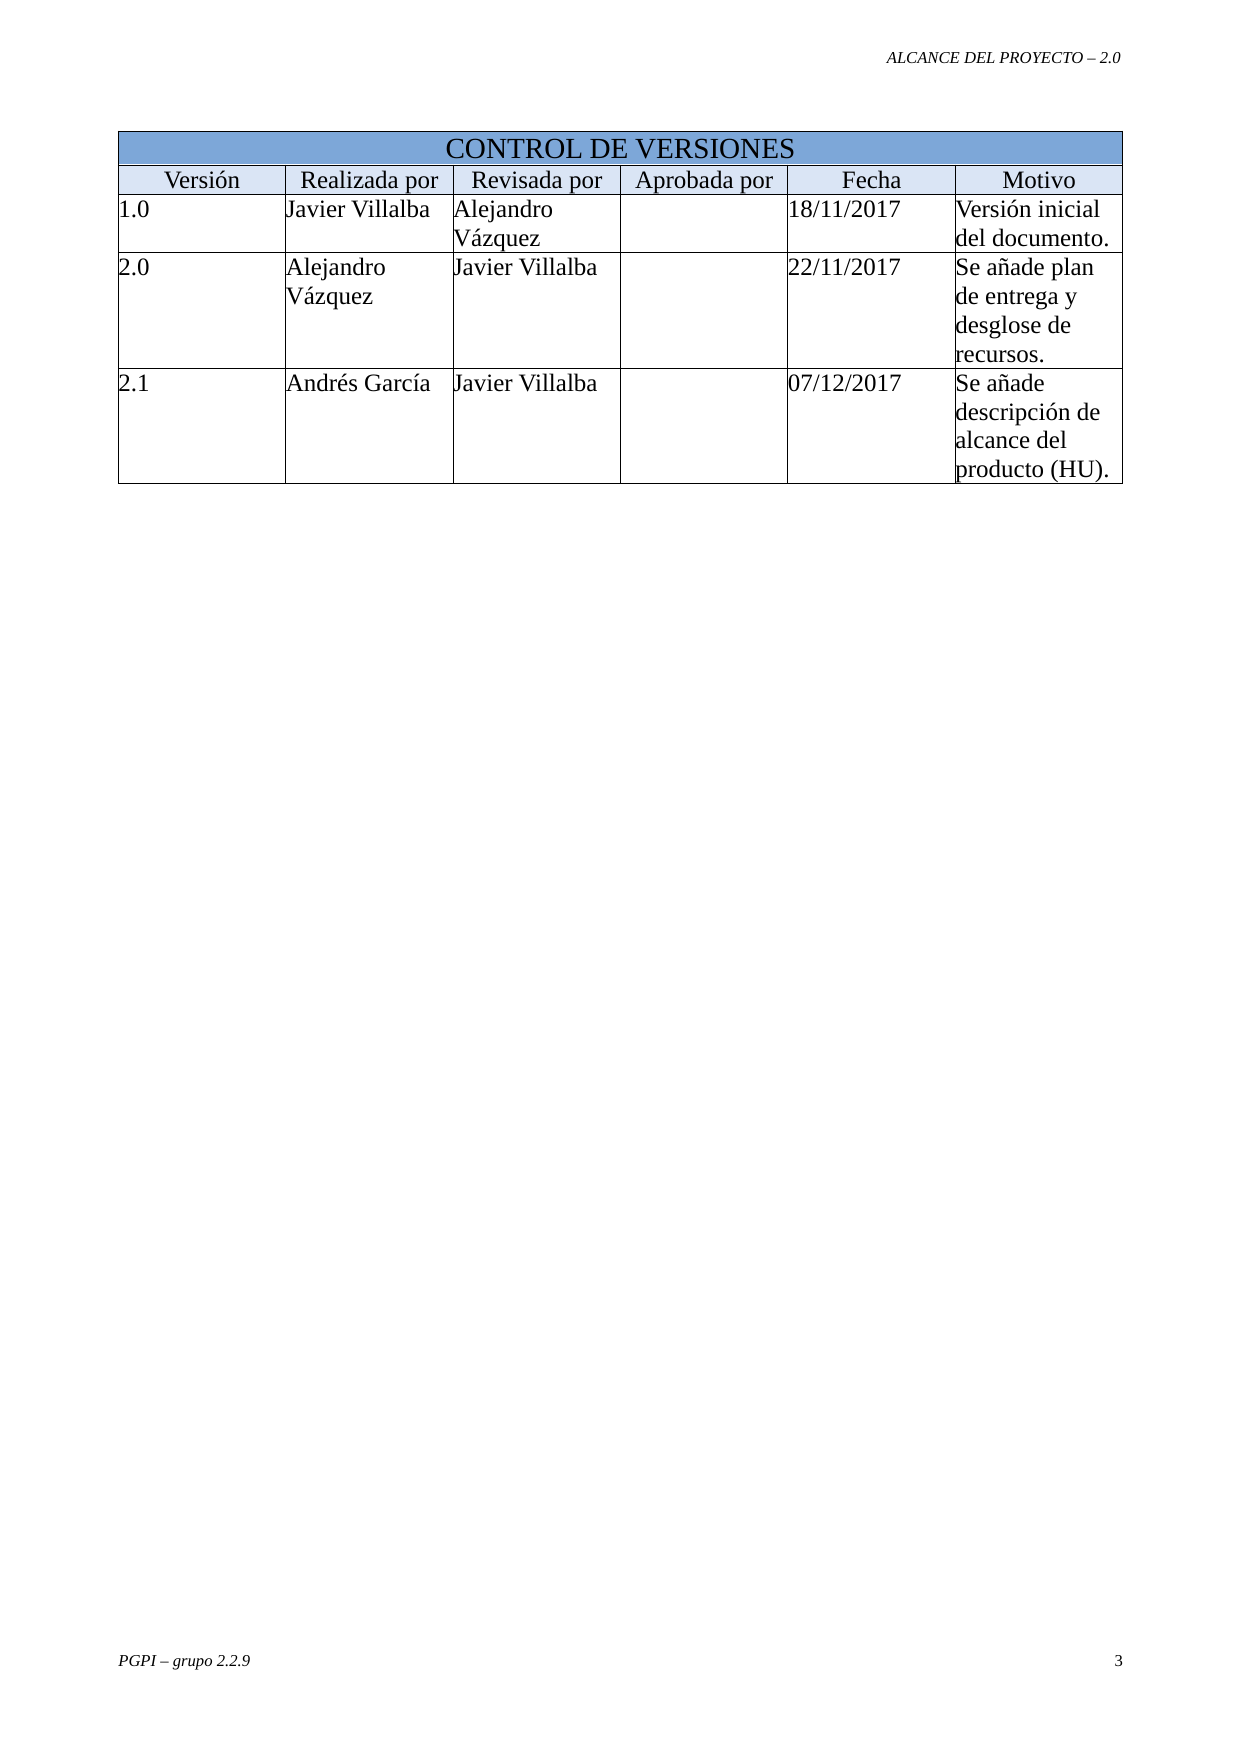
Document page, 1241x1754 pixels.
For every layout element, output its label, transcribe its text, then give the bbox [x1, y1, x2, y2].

table_cell [621, 369, 787, 483]
table_cell 2.0 [119, 253, 285, 367]
table_cell Alejandro Vázquez [454, 195, 620, 252]
table_cell 22/11/2017 [788, 253, 955, 367]
table_cell 1.0 [119, 195, 285, 252]
table_cell Fecha [788, 166, 955, 194]
table_cell Se añade descripción de alcance del producto (HU). [956, 369, 1122, 483]
table_cell [621, 253, 787, 367]
table_cell Javier Villalba [454, 253, 620, 367]
table_cell Revisada por [454, 166, 620, 194]
table_cell Alejandro Vázquez [286, 253, 453, 367]
table_cell Andrés García [286, 369, 453, 483]
table_cell Se añade plan de entrega y desglose de recursos. [956, 253, 1122, 367]
table_cell Aprobada por [621, 166, 787, 194]
table_cell Versión inicial del documento. [956, 195, 1122, 252]
table_cell Javier Villalba [286, 195, 453, 252]
table_cell Motivo [956, 166, 1122, 194]
table_cell 07/12/2017 [788, 369, 955, 483]
table_cell Javier Villalba [454, 369, 620, 483]
table_cell 18/11/2017 [788, 195, 955, 252]
table_cell Versión [119, 166, 285, 194]
table_cell 2.1 [119, 369, 285, 483]
table_cell [621, 195, 787, 252]
table_cell Realizada por [286, 166, 453, 194]
